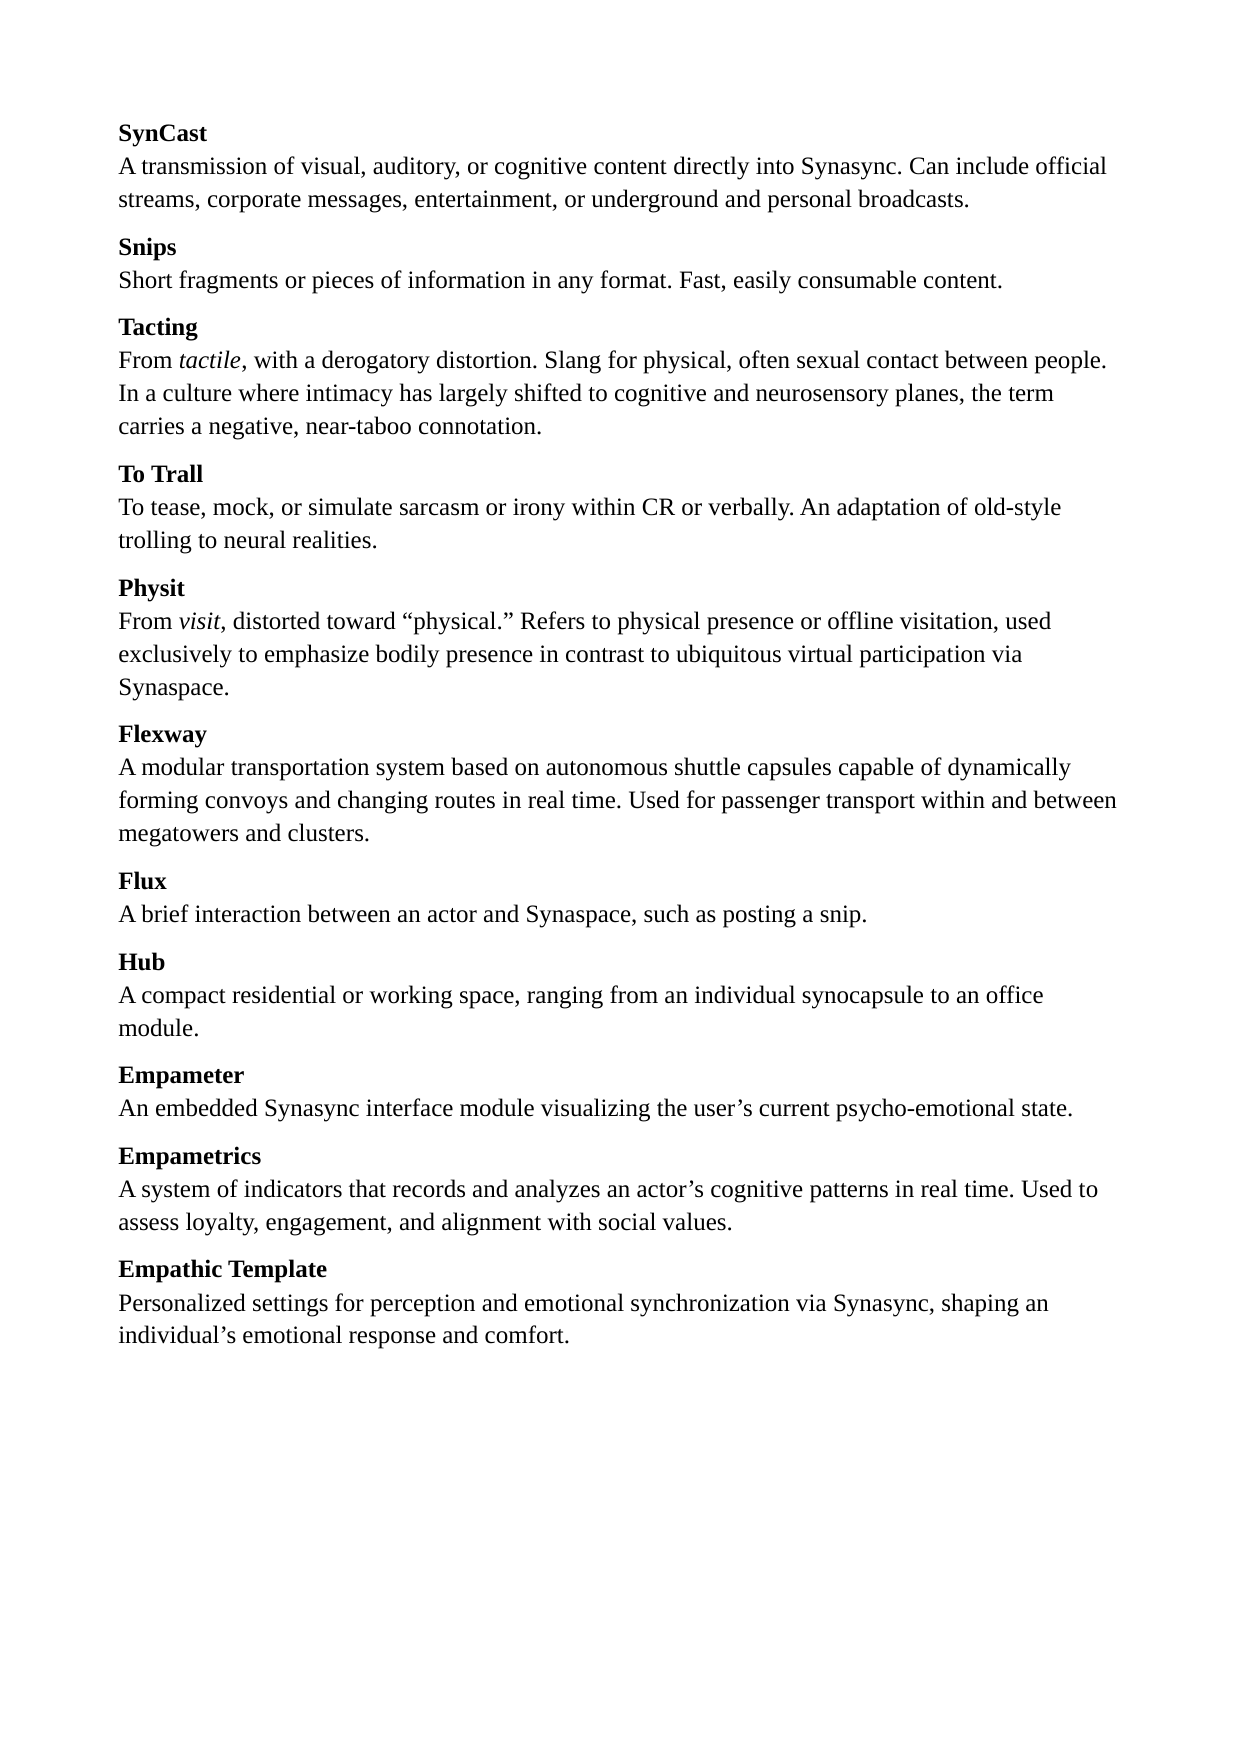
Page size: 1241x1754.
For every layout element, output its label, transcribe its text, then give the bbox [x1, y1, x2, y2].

text Tacting From tactile, with a derogatory distortion. Slang for physical, often sexual contact between people. In a culture where intimacy has largely shifted to cognitive and neurosensory planes, the term carries a negative, near-taboo connotation. [118, 312, 1122, 440]
text Flux A brief interaction between an actor and Synaspace, such as posting a snip. [118, 866, 1122, 928]
text To Trall To tease, mock, or simulate sarcasm or irony within CR or verbally. An adaptation of old-style trolling to neural realities. [118, 459, 1122, 554]
text Snips Short fragments or pieces of information in any format. Fast, easily consumable content. [118, 232, 1122, 293]
text Physit From visit, distorted toward “physical.” Refers to physical presence or offline visitation, used exclusively to emphasize bodily presence in contrast to ubiquitous virtual participation via Synaspace. [118, 573, 1122, 701]
text Flexway A modular transportation system based on autonomous shuttle capsules capable of dynamically forming convoys and changing routes in real time. Used for passenger transport within and between megatowers and clusters. [118, 719, 1122, 847]
text SynCast A transmission of visual, auditory, or cognitive content directly into Synasync. Can include official streams, corporate messages, entertainment, or underground and personal broadcasts. [118, 118, 1122, 213]
text Hub A compact residential or working space, ranging from an individual synocapsule to an office module. [118, 947, 1122, 1041]
text Empametrics A system of indicators that records and analyzes an actor’s cognitive patterns in real time. Used to assess loyalty, engagement, and alignment with social values. [118, 1141, 1122, 1236]
text Empathic Template Personalized settings for perception and emotional synchronization via Synasync, shaping an individual’s emotional response and comfort. [118, 1254, 1122, 1349]
text Empameter An embedded Synasync interface module visualizing the user’s current psycho-emotional state. [118, 1060, 1122, 1122]
